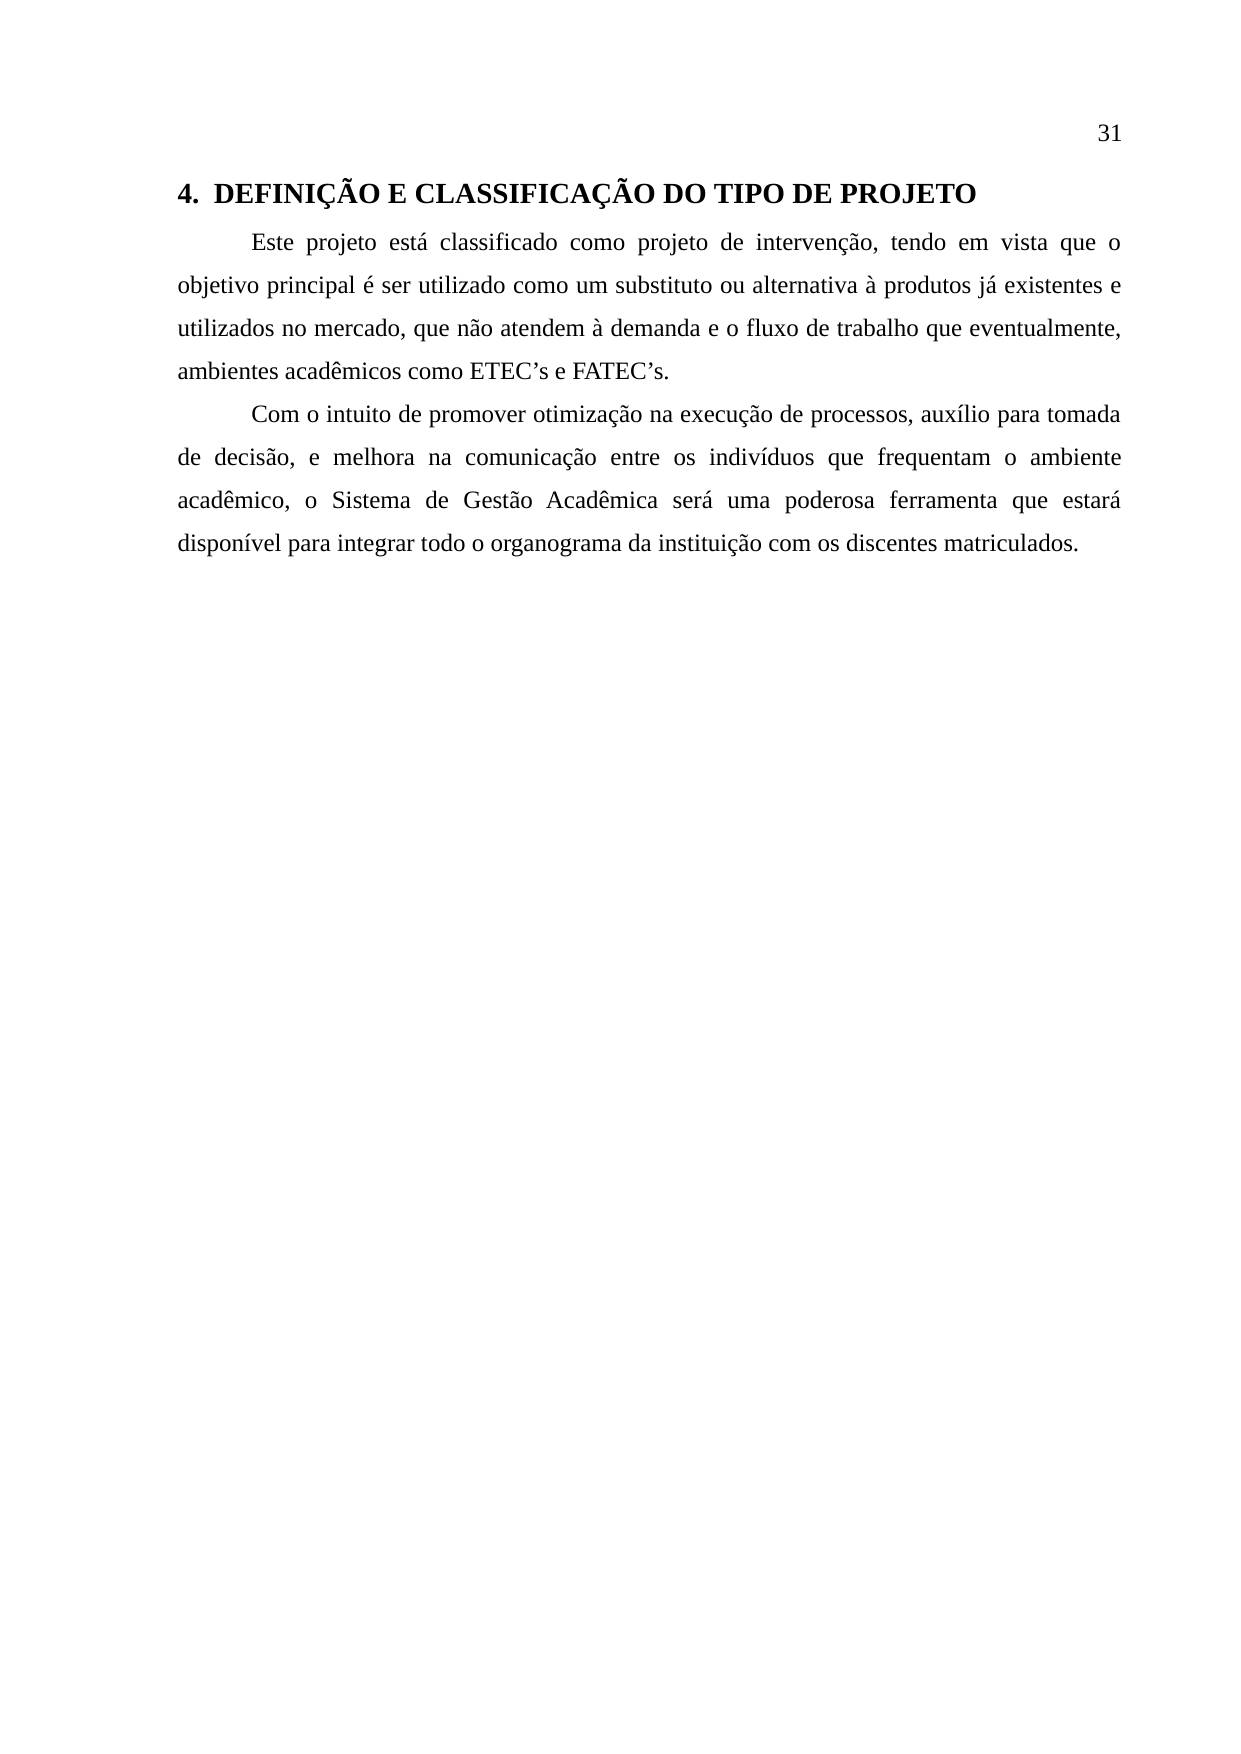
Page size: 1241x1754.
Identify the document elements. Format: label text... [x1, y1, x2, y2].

text Este projeto está classificado como projeto de intervenção, tendo em vista que o objetivo principal é ser utilizado como um substituto ou alternativa à produtos já existentes e utilizados no mercado, que não atendem à demanda e o fluxo de trabalho que eventualmente, ambientes acadêmicos como ETEC’s e FATEC’s. [177, 227, 1122, 385]
text Com o intuito de promover otimização na execução de processos, auxílio para tomada de decisão, e melhora na comunicação entre os indivíduos que frequentam o ambiente acadêmico, o Sistema de Gestão Acadêmica será uma poderosa ferramenta que estará disponível para integrar todo o organograma da instituição com os discentes matriculados. [177, 399, 1122, 557]
subtitle Definição e classificação do tipo de projeto [177, 176, 1122, 210]
